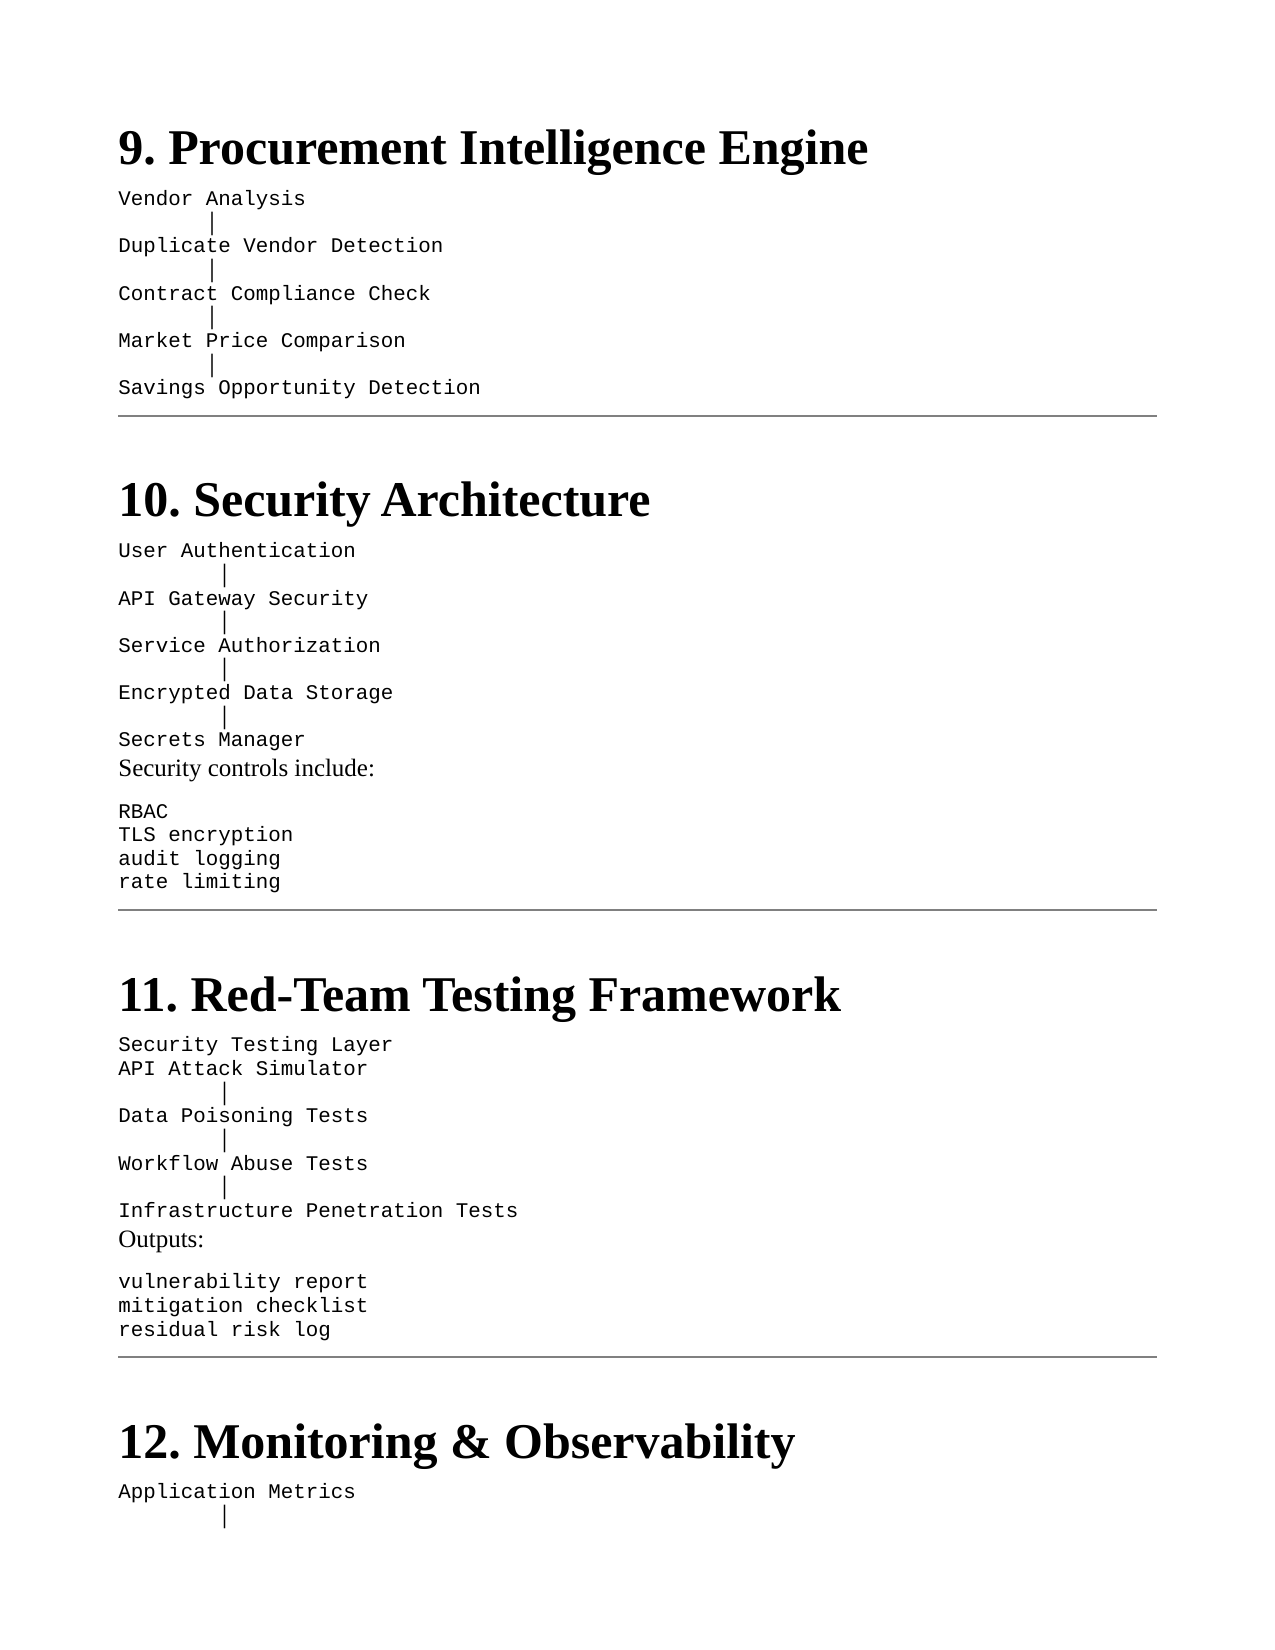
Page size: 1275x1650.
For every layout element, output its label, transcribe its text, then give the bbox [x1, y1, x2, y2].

text │ [118, 1082, 224, 1105]
text API Gateway Security [118, 587, 1157, 611]
text │ [118, 658, 1157, 682]
text TLS encryption [118, 824, 1157, 848]
text vulnerability report [118, 1271, 1157, 1295]
text Data Poisoning Tests [118, 1105, 1157, 1129]
text Savings Opportunity Detection [118, 377, 1157, 401]
text Application Metrics [118, 1481, 1157, 1505]
text │ [118, 706, 224, 729]
text │ [118, 1129, 1157, 1153]
text rate limiting [118, 872, 1157, 895]
text User Authentication [118, 540, 1157, 564]
text Security Testing Layer [118, 1034, 1157, 1058]
text Infrastructure Penetration Tests [118, 1200, 1157, 1224]
text │ [225, 1082, 1157, 1105]
text audit logging [118, 848, 1157, 872]
text Security controls include: [118, 753, 1157, 782]
text │ [118, 354, 211, 377]
text │ [118, 564, 224, 587]
text │ [118, 1505, 1157, 1529]
text Workflow Abuse Tests [118, 1153, 1157, 1176]
subtitle 10. Security Architecture [118, 470, 1157, 528]
text Encrypted Data Storage [118, 682, 1157, 706]
text API Attack Simulator [118, 1058, 1157, 1082]
text Contract Compliance Check [118, 283, 1157, 306]
text RBAC [118, 801, 1157, 824]
text │ [118, 611, 1157, 635]
text Duplicate Vendor Detection [118, 235, 1157, 259]
text Vendor Analysis [118, 188, 1157, 212]
text │ [212, 354, 1157, 377]
text │ [225, 706, 1157, 729]
text mitigation checklist [118, 1295, 1157, 1318]
subtitle 11. Red-Team Testing Framework [118, 964, 1157, 1022]
text │ [225, 564, 1157, 587]
text Secrets Manager [118, 729, 1157, 753]
text Outputs: [118, 1224, 1157, 1252]
text residual risk log [118, 1318, 1157, 1342]
text │ [118, 1176, 1157, 1200]
text │ [212, 212, 1157, 235]
text Market Price Comparison [118, 330, 1157, 354]
text Service Authorization [118, 635, 1157, 658]
text │ [118, 212, 211, 235]
subtitle 12. Monitoring & Observability [118, 1411, 1157, 1469]
text │ [118, 306, 1157, 330]
subtitle 9. Procurement Intelligence Engine [118, 118, 1157, 176]
text │ [118, 259, 1157, 283]
